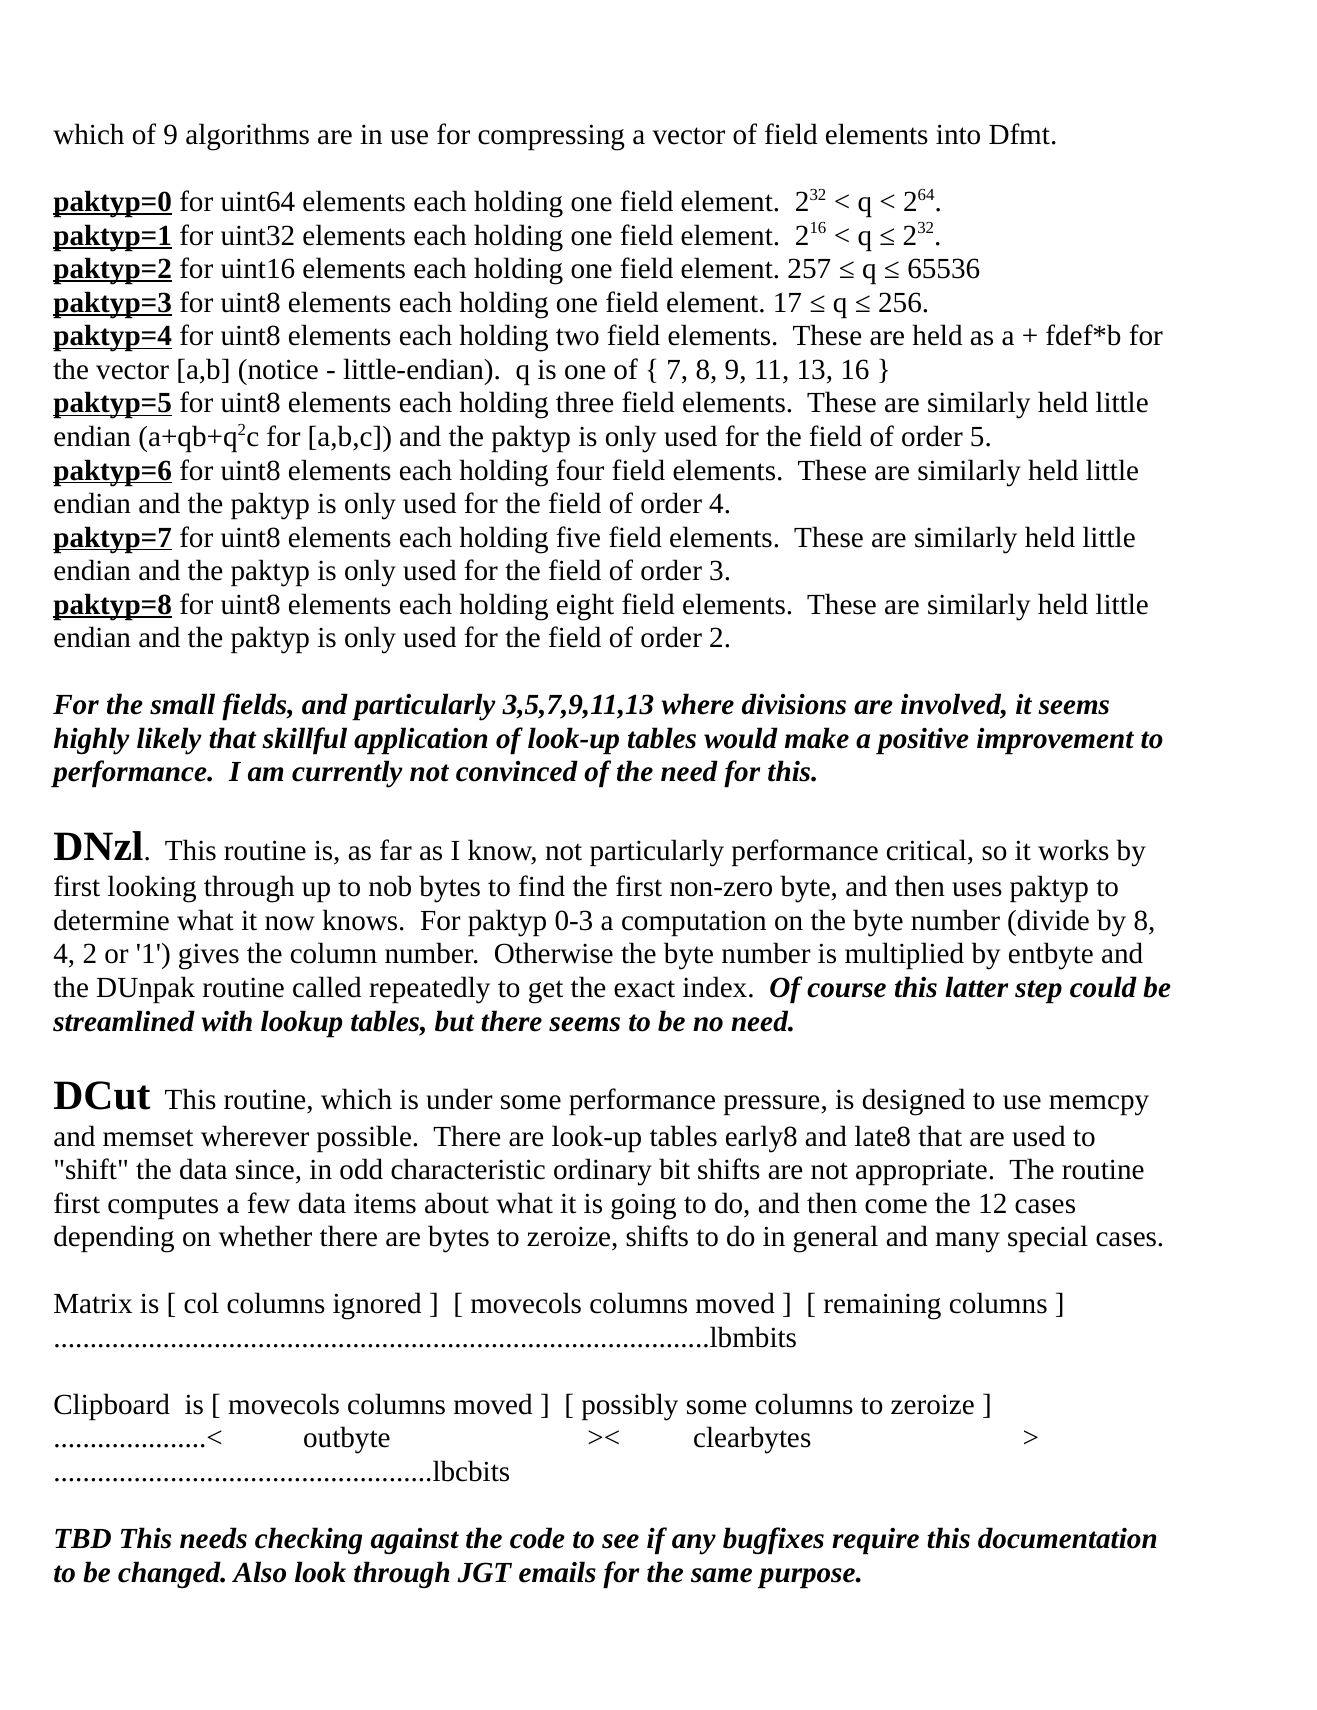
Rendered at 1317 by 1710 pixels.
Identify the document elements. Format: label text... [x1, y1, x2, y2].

text paktyp=7 for uint8 elements each holding five field elements. These are similarly held little endian and the paktyp is only used for the field of order 3. [53, 520, 1174, 587]
text .....................< outbyte >< clearbytes > [53, 1421, 1174, 1454]
text paktyp=5 for uint8 elements each holding three field elements. These are similarly held little endian (a+qb+q2c for [a,b,c]) and the paktyp is only used for the field of order 5. [53, 386, 1174, 453]
text Clipboard is [ movecols columns moved ] [ possibly some columns to zeroize ] [53, 1387, 1174, 1421]
text paktyp=8 for uint8 elements each holding eight field elements. These are similarly held little endian and the paktyp is only used for the field of order 2. [53, 587, 1174, 654]
text ..........................................................................................lbmbits [53, 1320, 1174, 1353]
text Matrix is [ col columns ignored ] [ movecols columns moved ] [ remaining columns ] [53, 1286, 1174, 1320]
text DNzl. This routine is, as far as I know, not particularly performance critical, so it works by first looking through up to nob bytes to find the first non-zero byte, and then uses paktyp to determine what it now knows. For paktyp 0-3 a computation on the byte number (divide by 8, 4, 2 or '1') gives the column number. Otherwise the byte number is multiplied by entbyte and the DUnpak routine called repeatedly to get the exact index. Of course this latter step could be streamlined with lookup tables, but there seems to be no need. [53, 822, 1174, 1037]
text For the small fields, and particularly 3,5,7,9,11,13 where divisions are involved, it seems highly likely that skillful application of look-up tables would make a positive improvement to performance. I am currently not convinced of the need for this. [53, 687, 1174, 788]
text paktyp=4 for uint8 elements each holding two field elements. These are held as a + fdef*b for the vector [a,b] (notice - little-endian). q is one of { 7, 8, 9, 11, 13, 16 } [53, 318, 1174, 386]
text paktyp=1 for uint32 elements each holding one field element. 216 < q ≤ 232. [53, 218, 1174, 251]
text paktyp=2 for uint16 elements each holding one field element. 257 ≤ q ≤ 65536 [53, 251, 1174, 285]
text ....................................................lbcbits [53, 1454, 1174, 1488]
text DCut This routine, which is under some performance pressure, is designed to use memcpy and memset wherever possible. There are look-up tables early8 and late8 that are used to "shift" the data since, in odd characteristic ordinary bit shifts are not appropriate. The routine first computes a few data items about what it is going to do, and then come the 12 cases depending on whether there are bytes to zeroize, shifts to do in general and many special cases. [53, 1071, 1174, 1253]
text paktyp=0 for uint64 elements each holding one field element. 232 < q < 264. [53, 184, 1174, 218]
text TBD This needs checking against the code to see if any bugfixes require this documentation to be changed. Also look through JGT emails for the same purpose. [53, 1521, 1174, 1588]
text paktyp=3 for uint8 elements each holding one field element. 17 ≤ q ≤ 256. [53, 285, 1174, 318]
text which of 9 algorithms are in use for compressing a vector of field elements into Dfmt. [53, 117, 1174, 151]
text paktyp=6 for uint8 elements each holding four field elements. These are similarly held little endian and the paktyp is only used for the field of order 4. [53, 453, 1174, 520]
